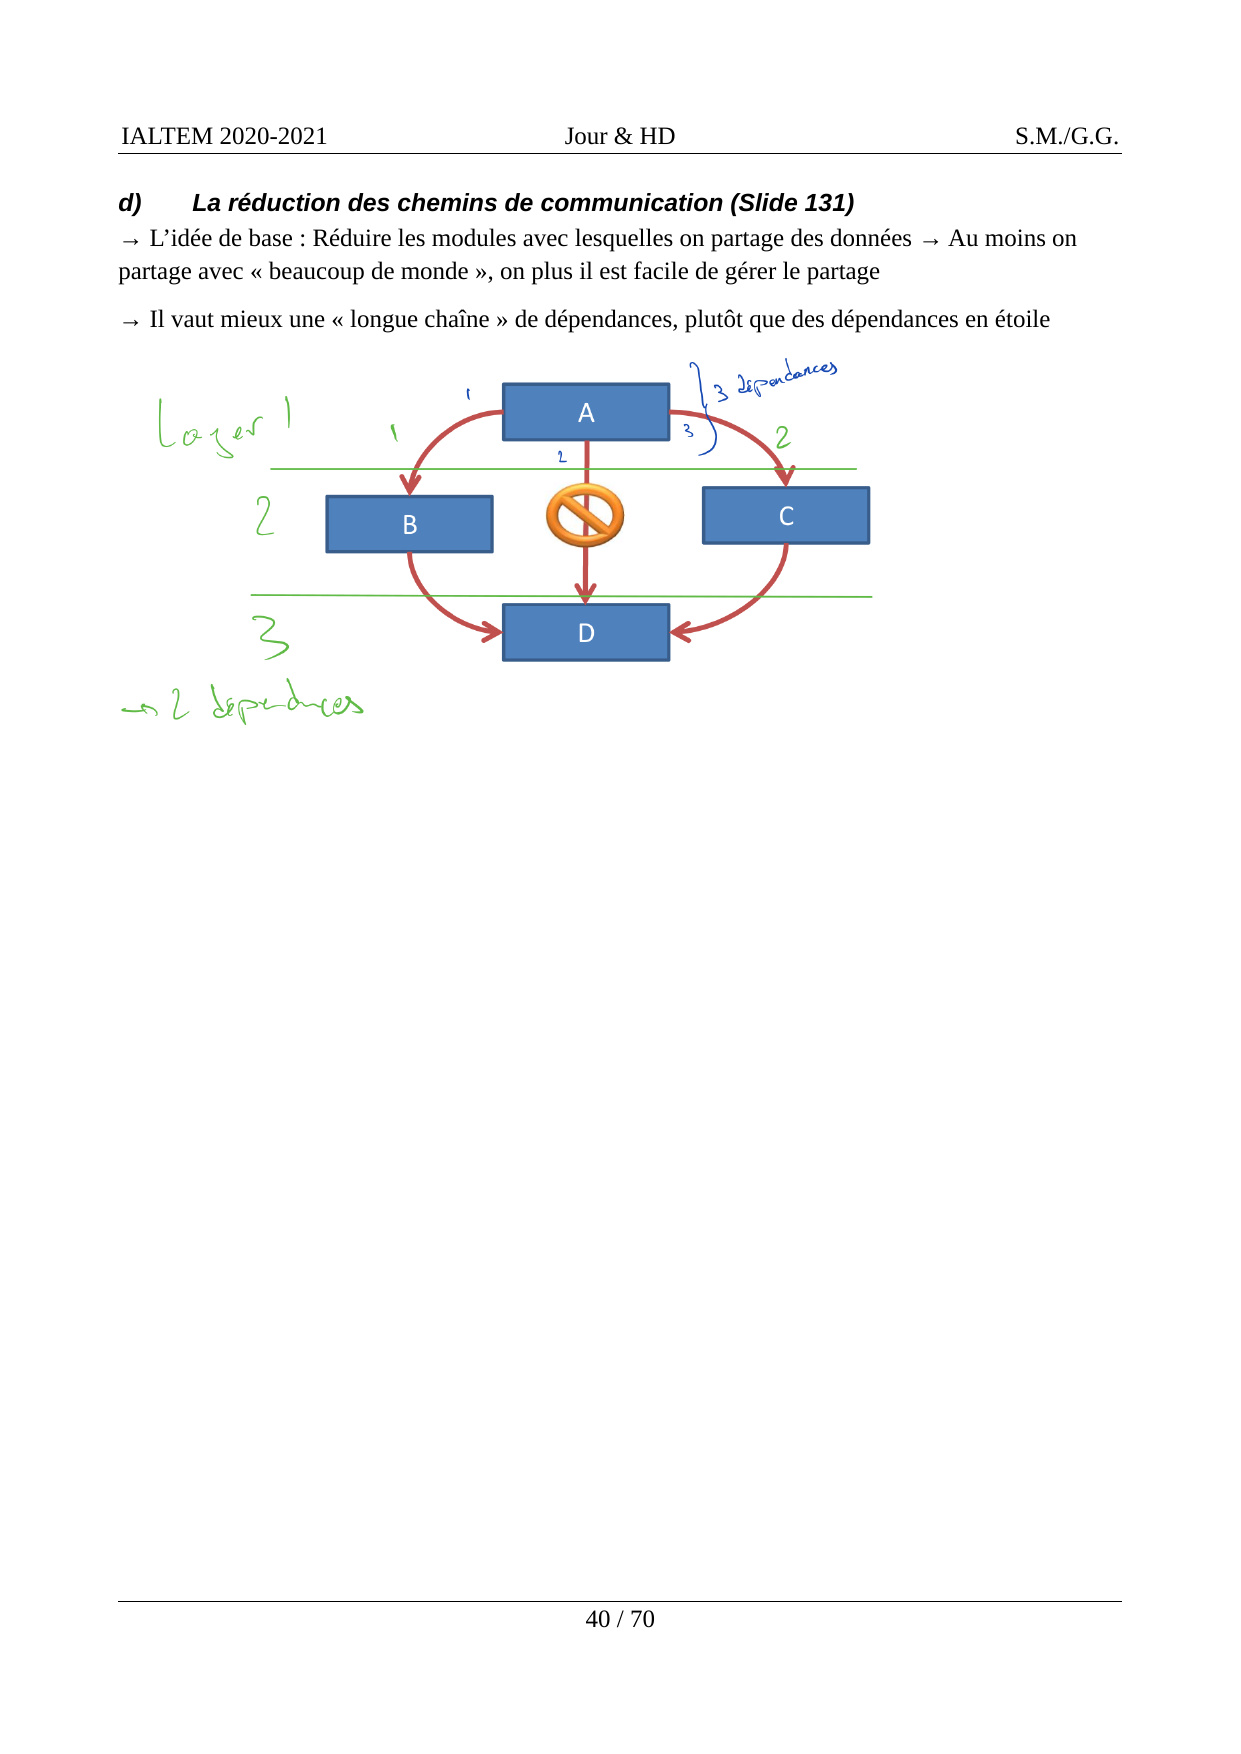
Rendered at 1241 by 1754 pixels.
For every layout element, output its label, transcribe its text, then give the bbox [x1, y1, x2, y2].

picture [118, 351, 873, 725]
subtitle La réduction des chemins de communication (Slide 131) [118, 188, 1122, 217]
text → Il vaut mieux une « longue chaîne » de dépendances, plutôt que des dépendances en étoile [118, 304, 1122, 333]
text → L’idée de base : Réduire les modules avec lesquelles on partage des données → Au moins on partage avec « beaucoup de monde », on plus il est facile de gérer le partage [118, 223, 1122, 285]
